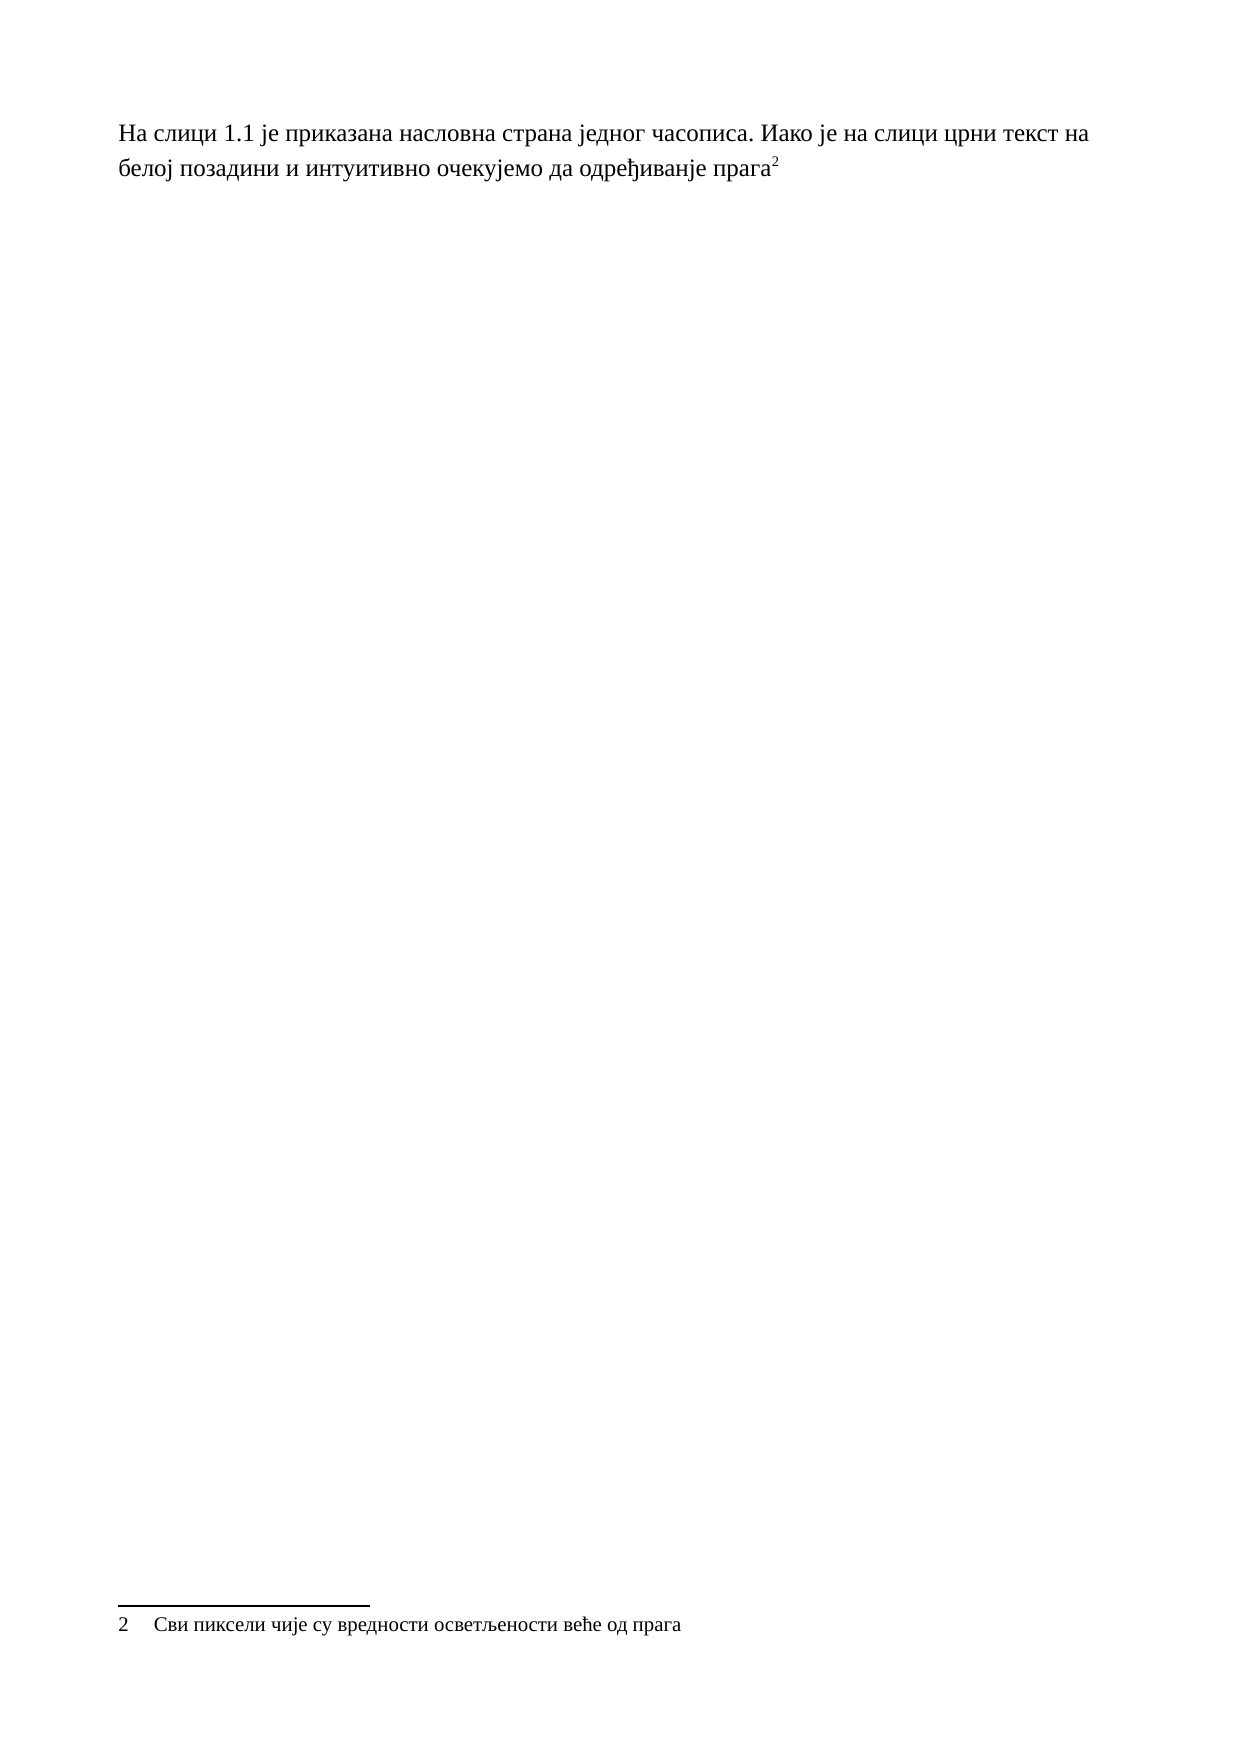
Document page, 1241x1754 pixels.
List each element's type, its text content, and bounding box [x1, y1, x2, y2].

text Сви пиксели чије су вредности осветљености веће од прага [118, 1612, 1122, 1636]
text На слици 1.1 је приказана насловна страна једног часописа. Иако је на слици црни текст на белој позадини и интуитивно очекујемо да одређиванје прага [118, 118, 1122, 181]
